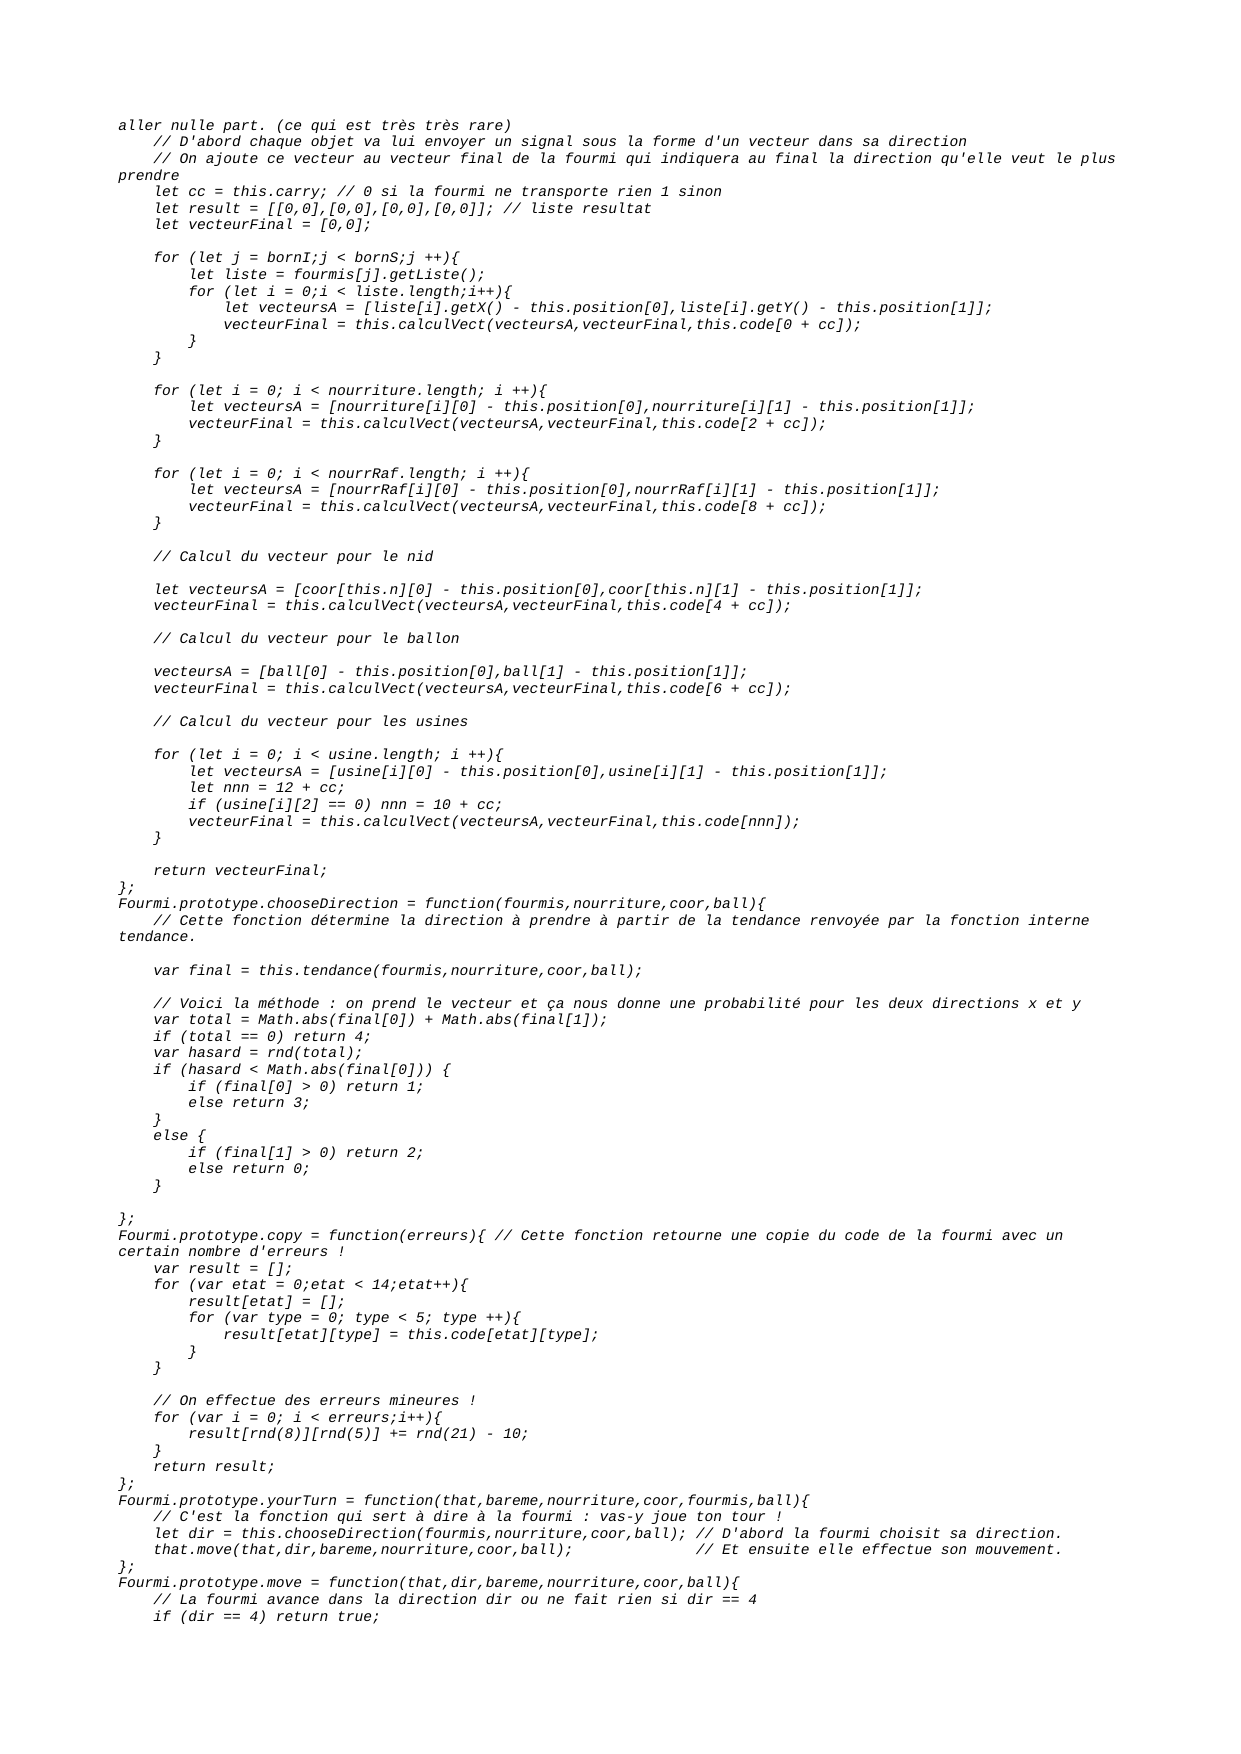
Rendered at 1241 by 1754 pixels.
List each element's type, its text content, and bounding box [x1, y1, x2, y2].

text return result; [118, 1460, 1122, 1476]
text for (var etat = 0;etat < 14;etat++){ [118, 1277, 1122, 1294]
text let vecteursA = [usine[i][0] - this.position[0],usine[i][1] - this.position[1]]; [118, 764, 1122, 781]
text } [118, 1443, 1122, 1460]
text for (var type = 0; type < 5; type ++){ [118, 1311, 1122, 1327]
text var hasard = rnd(total); [118, 1046, 1122, 1062]
text // C'est la fonction qui sert à dire à la fourmi : vas-y joue ton tour ! [118, 1509, 1122, 1526]
text if (final[1] > 0) return 2; [118, 1145, 1122, 1162]
text Fourmi.prototype.move = function(that,dir,bareme,nourriture,coor,ball){ [118, 1576, 1122, 1592]
text vecteurFinal = this.calculVect(vecteursA,vecteurFinal,this.code[0 + cc]); [118, 317, 1122, 333]
text for (let i = 0;i < liste.length;i++){ [118, 284, 1122, 300]
text let cc = this.carry; // 0 si la fourmi ne transporte rien 1 sinon [118, 184, 1122, 201]
text let vecteursA = [liste[i].getX() - this.position[0],liste[i].getY() - this.position[1]]; [118, 300, 1122, 317]
text vecteurFinal = this.calculVect(vecteursA,vecteurFinal,this.code[4 + cc]); [118, 598, 1122, 615]
text Fourmi.prototype.yourTurn = function(that,bareme,nourriture,coor,fourmis,ball){ [118, 1493, 1122, 1509]
text } [118, 1178, 1122, 1195]
text if (usine[i][2] == 0) nnn = 10 + cc; [118, 797, 1122, 814]
text // Cette fonction détermine la direction à prendre à partir de la tendance renvoyée par la fonction interne tendance. [118, 913, 1122, 946]
text vecteurFinal = this.calculVect(vecteursA,vecteurFinal,this.code[6 + cc]); [118, 681, 1122, 698]
text let liste = fourmis[j].getListe(); [118, 267, 1122, 284]
text for (let j = bornI;j < bornS;j ++){ [118, 251, 1122, 267]
text } [118, 433, 1122, 449]
text return vecteurFinal; [118, 863, 1122, 880]
text // On ajoute ce vecteur au vecteur final de la fourmi qui indiquera au final la direction qu'elle veut le plus prendre [118, 151, 1122, 184]
text let nnn = 12 + cc; [118, 781, 1122, 797]
text // On effectue des erreurs mineures ! [118, 1393, 1122, 1410]
text }; [118, 1476, 1122, 1493]
text // D'abord chaque objet va lui envoyer un signal sous la forme d'un vecteur dans sa direction [118, 135, 1122, 151]
text var result = []; [118, 1261, 1122, 1277]
text } [118, 1112, 1122, 1128]
text // Calcul du vecteur pour le nid [118, 549, 1122, 565]
text vecteurFinal = this.calculVect(vecteursA,vecteurFinal,this.code[nnn]); [118, 814, 1122, 830]
text vecteurFinal = this.calculVect(vecteursA,vecteurFinal,this.code[8 + cc]); [118, 499, 1122, 516]
text Fourmi.prototype.copy = function(erreurs){ // Cette fonction retourne une copie du code de la fourmi avec un certain nombre d'erreurs ! [118, 1228, 1122, 1261]
text if (dir == 4) return true; [118, 1609, 1122, 1625]
text var final = this.tendance(fourmis,nourriture,coor,ball); [118, 963, 1122, 979]
text // Voici la méthode : on prend le vecteur et ça nous donne une probabilité pour les deux directions x et y [118, 996, 1122, 1012]
text let vecteursA = [coor[this.n][0] - this.position[0],coor[this.n][1] - this.position[1]]; [118, 582, 1122, 598]
text else return 3; [118, 1095, 1122, 1112]
text if (total == 0) return 4; [118, 1029, 1122, 1046]
text if (final[0] > 0) return 1; [118, 1079, 1122, 1095]
text result[etat] = []; [118, 1294, 1122, 1311]
text vecteurFinal = this.calculVect(vecteursA,vecteurFinal,this.code[2 + cc]); [118, 416, 1122, 433]
text // Calcul du vecteur pour le ballon [118, 632, 1122, 648]
text let vecteursA = [nourriture[i][0] - this.position[0],nourriture[i][1] - this.position[1]]; [118, 400, 1122, 416]
text var total = Math.abs(final[0]) + Math.abs(final[1]); [118, 1012, 1122, 1029]
text that.move(that,dir,bareme,nourriture,coor,ball); // Et ensuite elle effectue son mouvement. [118, 1542, 1122, 1559]
text for (var i = 0; i < erreurs;i++){ [118, 1410, 1122, 1427]
text result[rnd(8)][rnd(5)] += rnd(21) - 10; [118, 1427, 1122, 1443]
text // La fourmi avance dans la direction dir ou ne fait rien si dir == 4 [118, 1592, 1122, 1609]
text } [118, 350, 1122, 367]
text for (let i = 0; i < nourrRaf.length; i ++){ [118, 466, 1122, 482]
text // Calcul du vecteur pour les usines [118, 714, 1122, 731]
text } [118, 830, 1122, 847]
text else return 0; [118, 1162, 1122, 1178]
text for (let i = 0; i < nourriture.length; i ++){ [118, 383, 1122, 400]
text else { [118, 1128, 1122, 1145]
text } [118, 333, 1122, 350]
text vecteursA = [ball[0] - this.position[0],ball[1] - this.position[1]]; [118, 665, 1122, 681]
text let result = [[0,0],[0,0],[0,0],[0,0]]; // liste resultat [118, 201, 1122, 217]
text } [118, 516, 1122, 532]
text if (hasard < Math.abs(final[0])) { [118, 1062, 1122, 1079]
text }; [118, 1559, 1122, 1576]
text let vecteursA = [nourrRaf[i][0] - this.position[0],nourrRaf[i][1] - this.position[1]]; [118, 482, 1122, 499]
text for (let i = 0; i < usine.length; i ++){ [118, 747, 1122, 764]
text aller nulle part. (ce qui est très très rare) [118, 118, 1122, 135]
text } [118, 1344, 1122, 1360]
text }; [118, 880, 1122, 897]
text result[etat][type] = this.code[etat][type]; [118, 1327, 1122, 1344]
text let dir = this.chooseDirection(fourmis,nourriture,coor,ball); // D'abord la fourmi choisit sa direction. [118, 1526, 1122, 1542]
text } [118, 1360, 1122, 1377]
text let vecteurFinal = [0,0]; [118, 217, 1122, 234]
text }; [118, 1211, 1122, 1228]
text Fourmi.prototype.chooseDirection = function(fourmis,nourriture,coor,ball){ [118, 897, 1122, 913]
